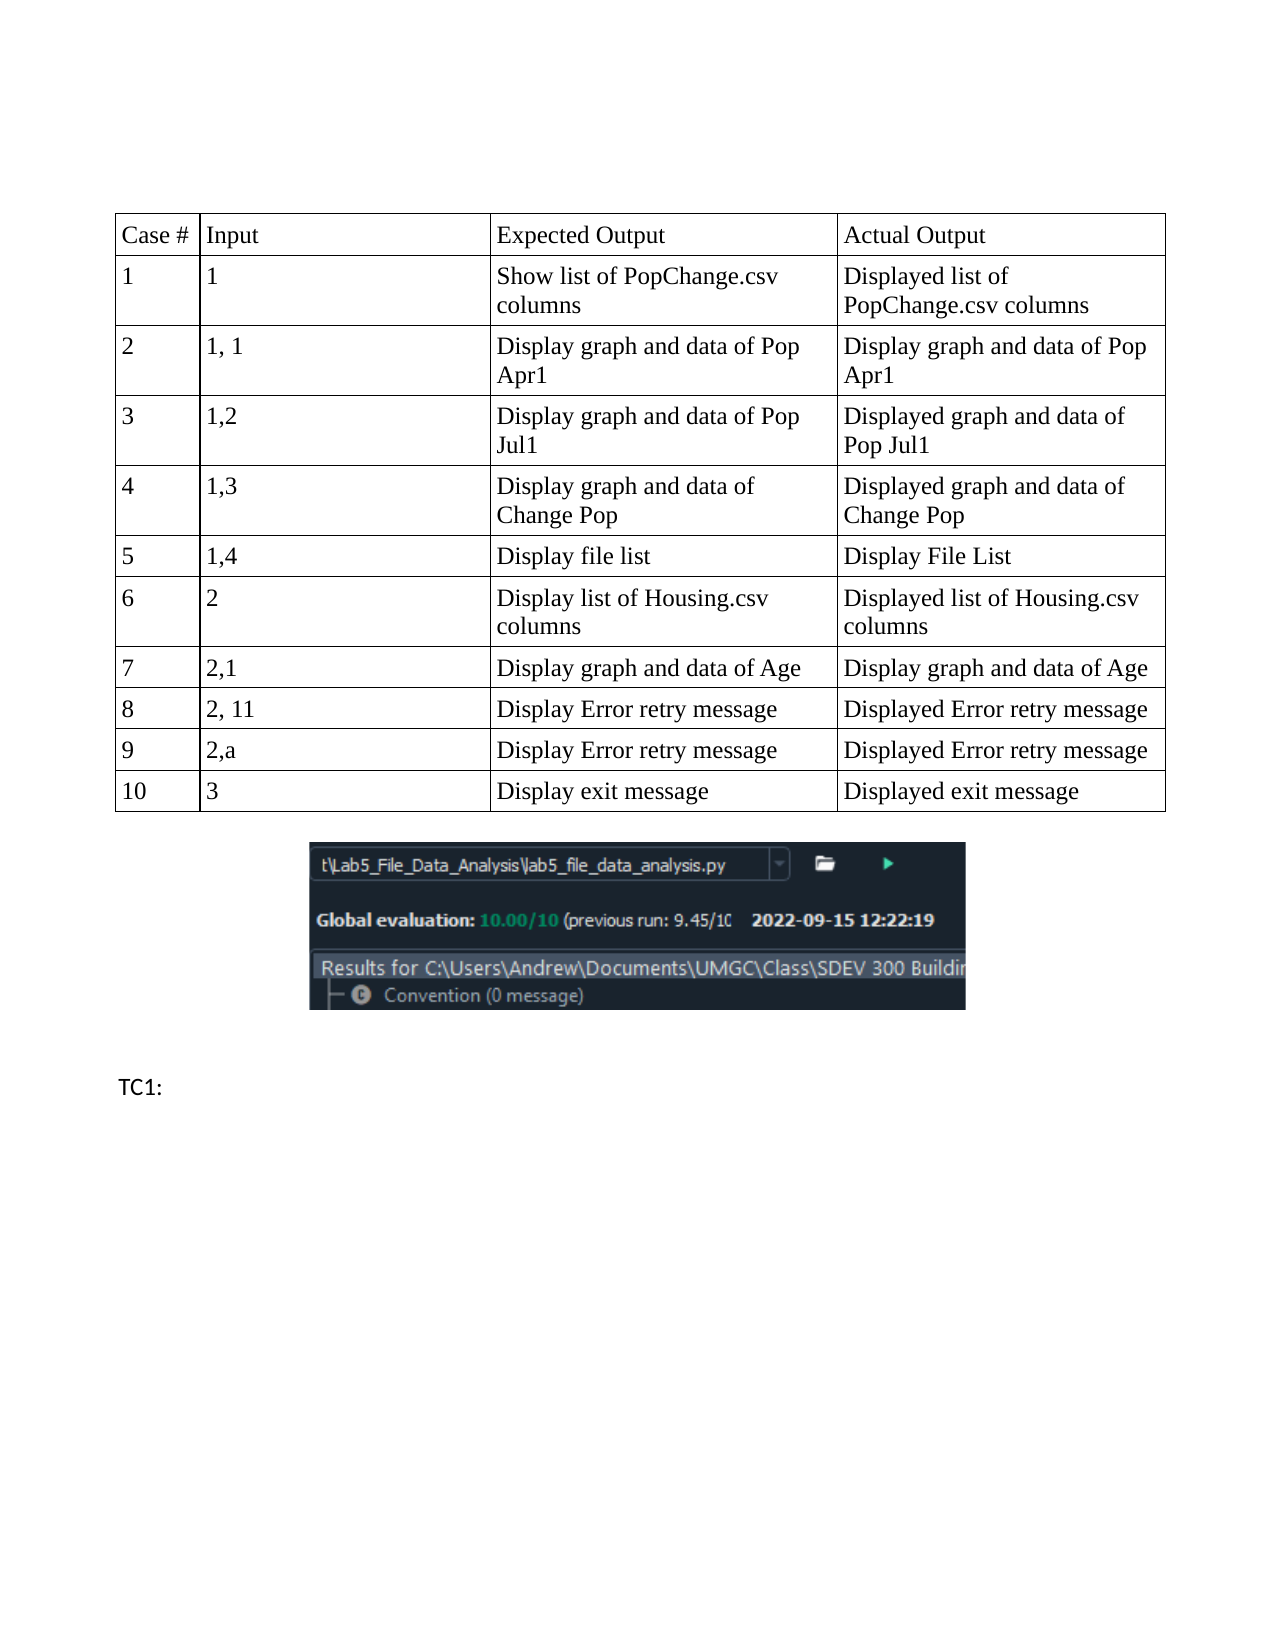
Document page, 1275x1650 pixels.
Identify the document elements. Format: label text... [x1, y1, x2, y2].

table_cell 1, 1 [201, 326, 490, 394]
table_cell 2,a [201, 729, 490, 769]
table_cell 7 [116, 647, 199, 687]
table_cell 8 [116, 688, 199, 728]
table_cell Display Error retry message [491, 729, 837, 769]
table_cell 1 [116, 256, 199, 324]
table_cell Display graph and data of Age [838, 647, 1165, 687]
table_cell Display file list [491, 536, 837, 576]
table_cell Display graph and data of Age [491, 647, 837, 687]
table_cell Displayed graph and data of Pop Jul1 [838, 396, 1165, 464]
table_cell 4 [116, 466, 199, 534]
table_cell 6 [116, 577, 199, 646]
table_cell Displayed list of PopChange.csv columns [838, 256, 1165, 324]
table_cell Display graph and data of Pop Apr1 [491, 326, 837, 394]
table_cell 5 [116, 536, 199, 576]
table_cell Display File List [838, 536, 1165, 576]
table_cell Show list of PopChange.csv columns [491, 256, 837, 324]
table_cell Display list of Housing.csv columns [491, 577, 837, 646]
table_header Input [201, 214, 490, 254]
table_cell Display exit message [491, 771, 837, 811]
table_header Case # [116, 214, 199, 254]
table_cell 2 [201, 577, 490, 646]
table_cell Displayed exit message [838, 771, 1165, 811]
table_cell Display Error retry message [491, 688, 837, 728]
table_cell Display graph and data of Pop Apr1 [838, 326, 1165, 394]
table_cell 10 [116, 771, 199, 811]
table_header Actual Output [838, 214, 1165, 254]
table_cell 1,3 [201, 466, 490, 534]
table_cell Displayed Error retry message [838, 688, 1165, 728]
table_cell 2 [116, 326, 199, 394]
table_cell 1,4 [201, 536, 490, 576]
table_cell Display graph and data of Change Pop [491, 466, 837, 534]
table_cell 2,1 [201, 647, 490, 687]
table_cell 3 [201, 771, 490, 811]
table_cell 3 [116, 396, 199, 464]
table_cell 1 [201, 256, 490, 324]
table_cell Display graph and data of Pop Jul1 [491, 396, 837, 464]
table_cell Displayed Error retry message [838, 729, 1165, 769]
table_cell 2, 11 [201, 688, 490, 728]
text TC1: [118, 1071, 1157, 1101]
table_cell Displayed graph and data of Change Pop [838, 466, 1165, 534]
table_cell 1,2 [201, 396, 490, 464]
table_cell 9 [116, 729, 199, 769]
picture [309, 842, 966, 1010]
table_header Expected Output [491, 214, 837, 254]
table_cell Displayed list of Housing.csv columns [838, 577, 1165, 646]
